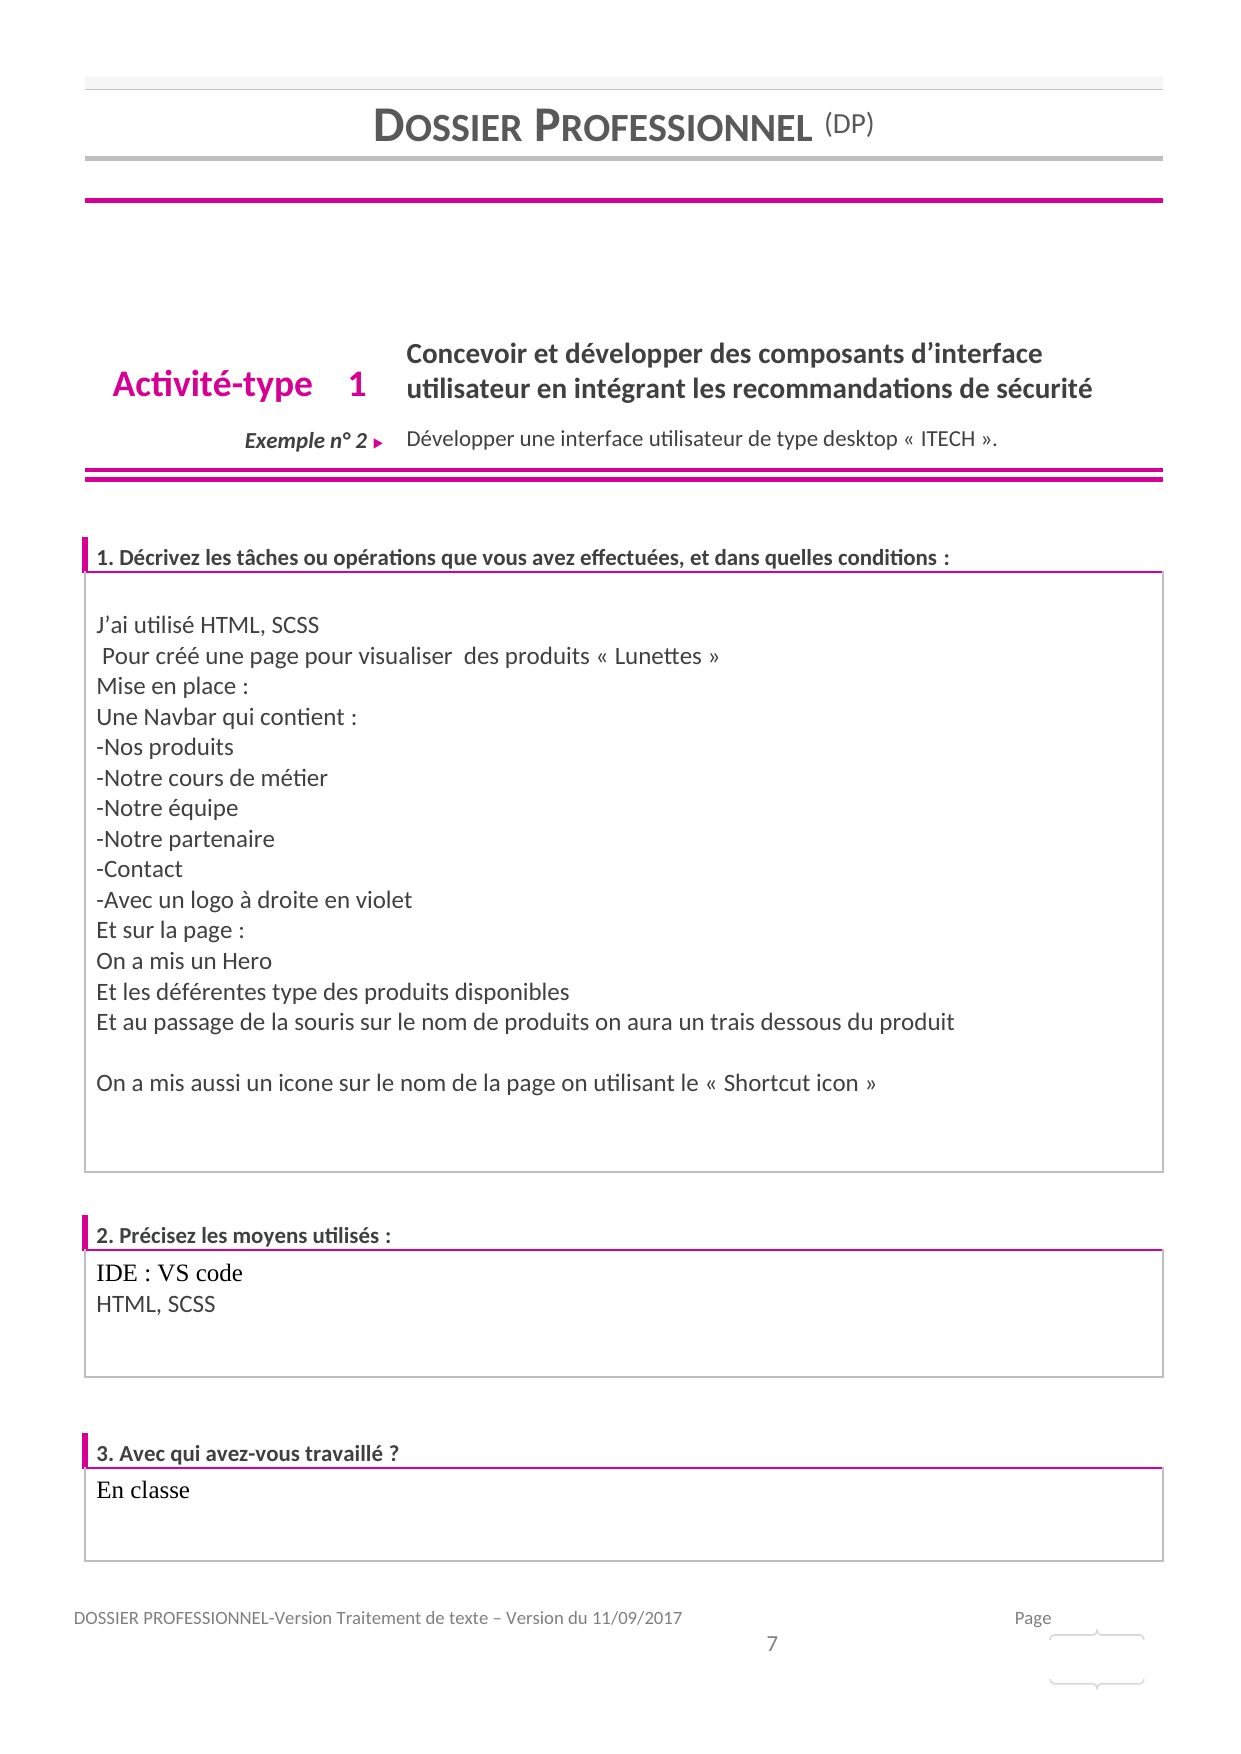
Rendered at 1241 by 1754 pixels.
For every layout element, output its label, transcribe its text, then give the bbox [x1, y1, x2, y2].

table_cell [85, 516, 1163, 537]
table_cell [86, 1539, 1162, 1560]
table_header 1 [336, 329, 395, 406]
table_cell [86, 1318, 1162, 1355]
table_header Activité-type [85, 329, 336, 406]
table_cell [85, 1173, 1104, 1194]
table_cell 1. Décrivez les tâches ou opérations que vous avez effectuées, et dans quelles conditions : [88, 537, 1163, 571]
table_cell [1104, 1562, 1163, 1583]
table_cell IDE : VS code HTML, SCSS [86, 1251, 1162, 1318]
table_cell [85, 1562, 1104, 1583]
table_cell [86, 1150, 1162, 1171]
table_cell [85, 1194, 1163, 1215]
table_header Concevoir et développer des composants d’interface utilisateur en intégrant les recommandations de sécurité [395, 329, 1163, 406]
table_cell En classe [86, 1469, 1162, 1504]
table_cell [86, 1504, 1162, 1539]
table_cell [85, 1378, 1163, 1399]
table_cell J’ai utilisé HTML, SCSS Pour créé une page pour visualiser des produits « Lunettes » Mise en place : Une Navbar qui contient : -Nos produits -Notre cours de métier -Notre équipe -Notre partenaire -Contact -Avec un logo à droite en violet Et sur la page : On a mis un Hero Et les déférentes type des produits disponibles Et au passage de la souris sur le nom de produits on aura un trais dessous du produit On a mis aussi un icone sur le nom de la page on utilisant le « Shortcut icon » [86, 573, 1162, 1113]
table_cell [85, 472, 1163, 477]
table_cell [85, 1583, 1163, 1604]
table_cell [85, 482, 1163, 516]
table_cell [86, 1355, 1162, 1376]
table_cell Exemple n° 2  [85, 406, 395, 468]
table_cell [1104, 1173, 1163, 1194]
table_cell 3. Avec qui avez-vous travaillé ? [88, 1433, 1163, 1467]
table_cell [85, 1399, 1163, 1433]
table_cell 2. Précisez les moyens utilisés : [88, 1215, 1163, 1249]
table_cell Développer une interface utilisateur de type desktop « ITECH ». [395, 406, 1163, 468]
table_cell [86, 1113, 1162, 1149]
